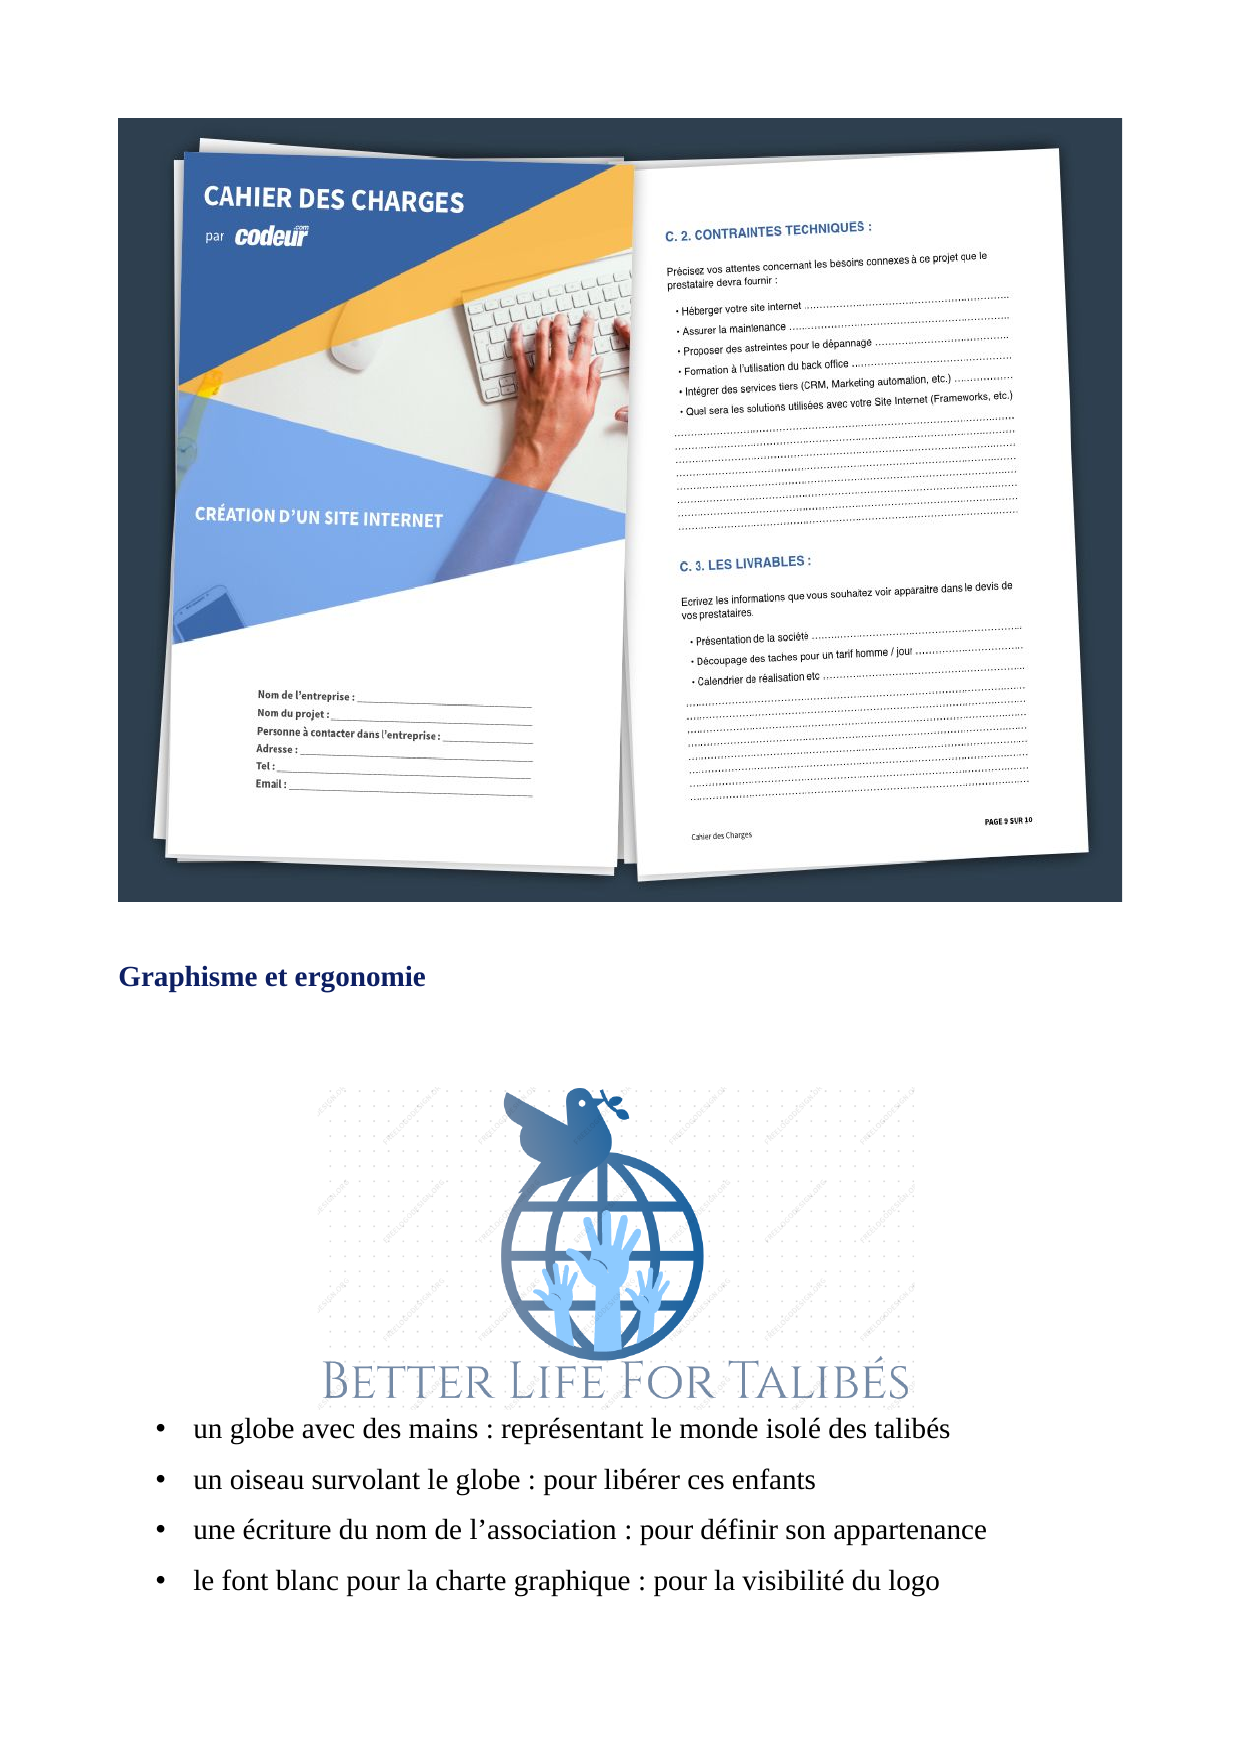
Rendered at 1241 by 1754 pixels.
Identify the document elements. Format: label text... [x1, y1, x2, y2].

list un oiseau survolant le globe : pour libérer ces enfants [156, 1462, 1122, 1496]
text Graphisme et ergonomie [118, 959, 1122, 992]
picture [317, 1087, 915, 1410]
list une écriture du nom de l’association : pour définir son appartenance [156, 1512, 1122, 1546]
picture [118, 118, 1123, 902]
list le font blanc pour la charte graphique : pour la visibilité du logo [156, 1563, 1122, 1596]
list un globe avec des mains : représentant le monde isolé des talibés [156, 1411, 1122, 1445]
